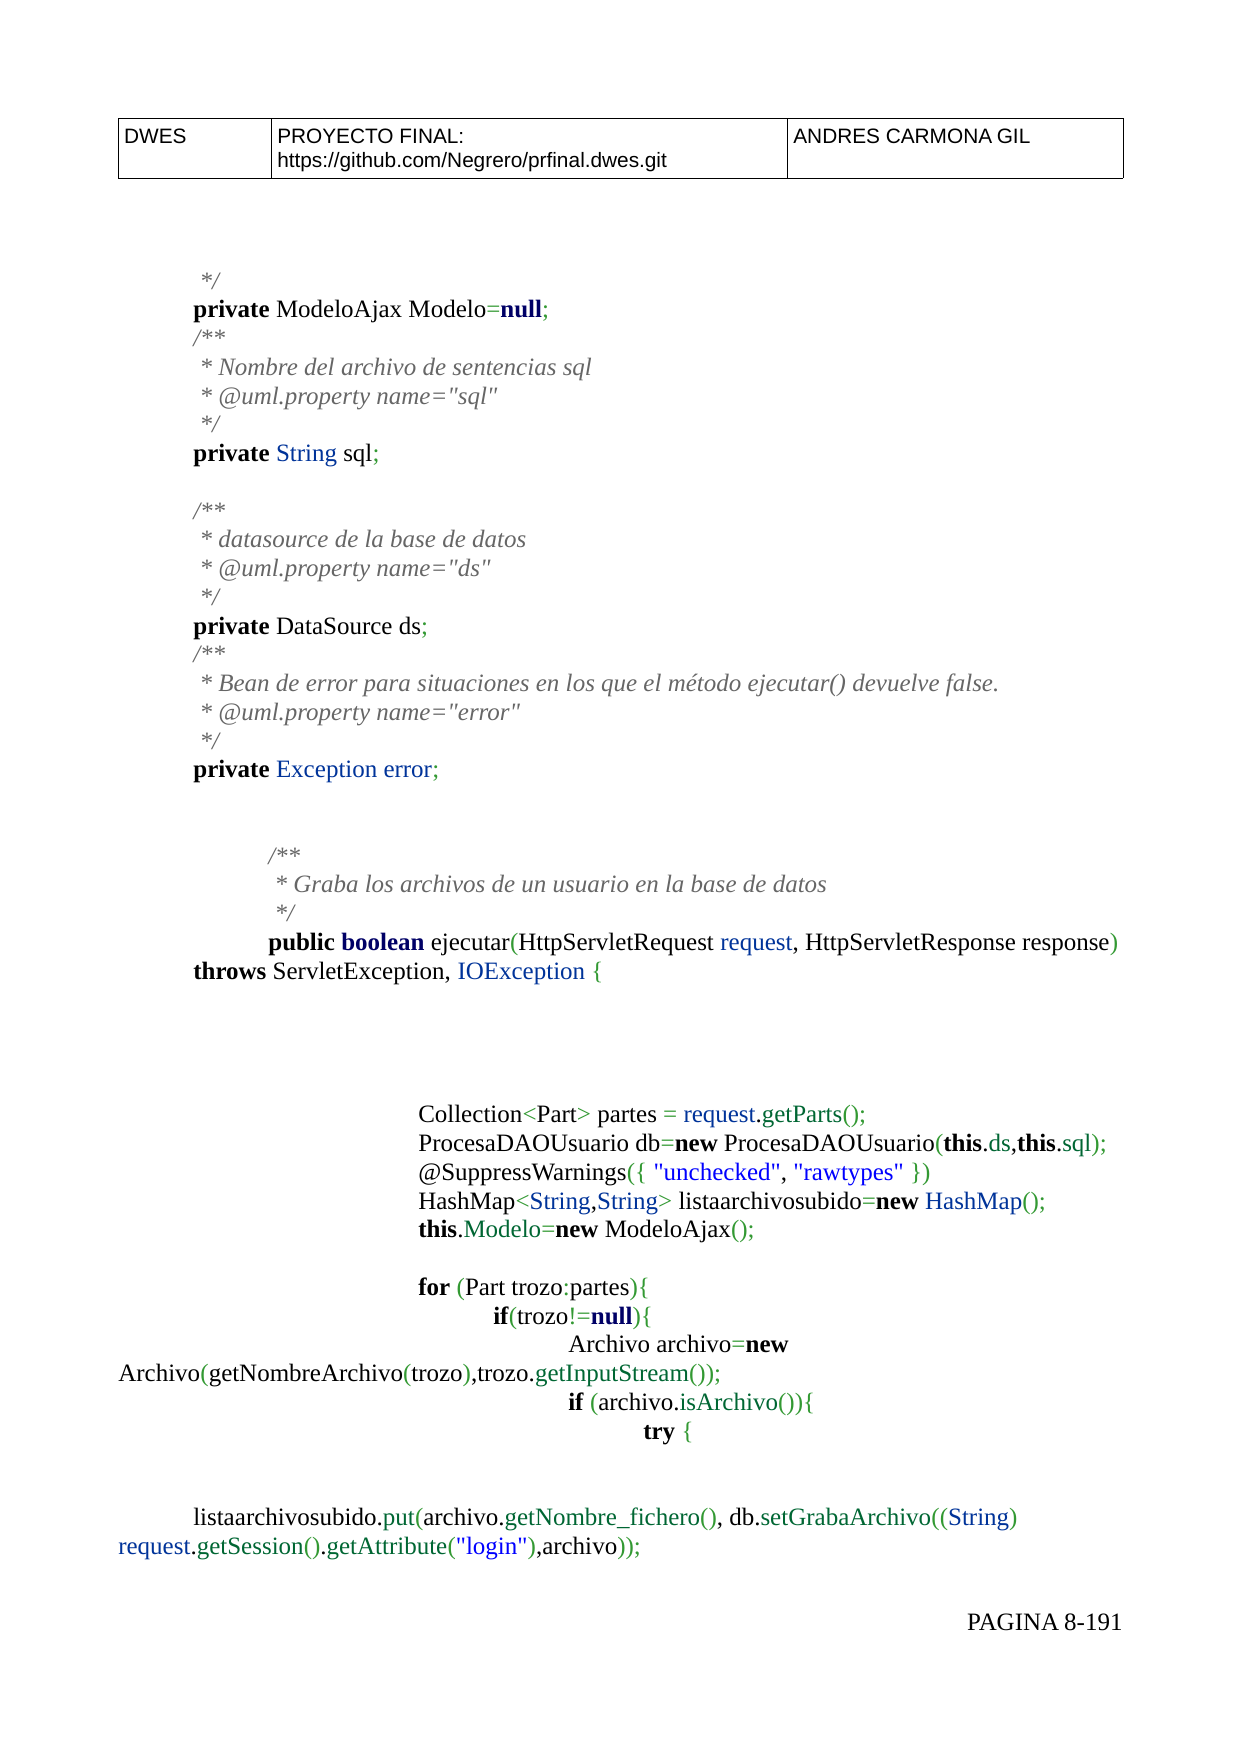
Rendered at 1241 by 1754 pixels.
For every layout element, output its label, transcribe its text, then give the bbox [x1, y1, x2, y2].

text private ModeloAjax Modelo=null; [118, 294, 1122, 323]
text if (archivo.isArchivo()){ [118, 1387, 1122, 1416]
text @SuppressWarnings({ "unchecked", "rawtypes" }) [118, 1157, 1122, 1186]
text private Exception error; [118, 754, 1122, 783]
text Collection<Part> partes = request.getParts(); [118, 1099, 1122, 1128]
text private String sql; [118, 438, 1122, 467]
text /** [118, 841, 1122, 869]
text * @uml.property name="sql" [118, 381, 1122, 409]
text public boolean ejecutar(HttpServletRequest request, HttpServletResponse response) throws ServletException, IOException { [118, 927, 1122, 984]
text /** [118, 639, 1122, 668]
text */ [118, 582, 1122, 611]
text * @uml.property name="error" [118, 697, 1122, 726]
text * Nombre del archivo de sentencias sql [118, 352, 1122, 381]
text this.Modelo=new ModeloAjax(); [118, 1214, 1122, 1243]
text * Graba los archivos de un usuario en la base de datos [118, 869, 1122, 898]
text */ [118, 266, 1122, 294]
text ProcesaDAOUsuario db=new ProcesaDAOUsuario(this.ds,this.sql); [118, 1128, 1122, 1157]
text */ [118, 409, 1122, 438]
text * @uml.property name="ds" [118, 553, 1122, 582]
text * Bean de error para situaciones en los que el método ejecutar() devuelve false. [118, 668, 1122, 697]
text /** [118, 496, 1122, 524]
text if(trozo!=null){ [118, 1301, 1122, 1329]
text Archivo archivo=new Archivo(getNombreArchivo(trozo),trozo.getInputStream()); [118, 1329, 1122, 1387]
text HashMap<String,String> listaarchivosubido=new HashMap(); [118, 1186, 1122, 1214]
text * datasource de la base de datos [118, 524, 1122, 553]
text /** [118, 323, 1122, 352]
text private DataSource ds; [118, 611, 1122, 639]
text try { [118, 1416, 1122, 1444]
text for (Part trozo:partes){ [118, 1272, 1122, 1301]
text */ [118, 898, 1122, 927]
text */ [118, 726, 1122, 754]
text listaarchivosubido.put(archivo.getNombre_fichero(), db.setGrabaArchivo((String) request.getSession().getAttribute("login"),archivo)); [118, 1473, 1122, 1559]
